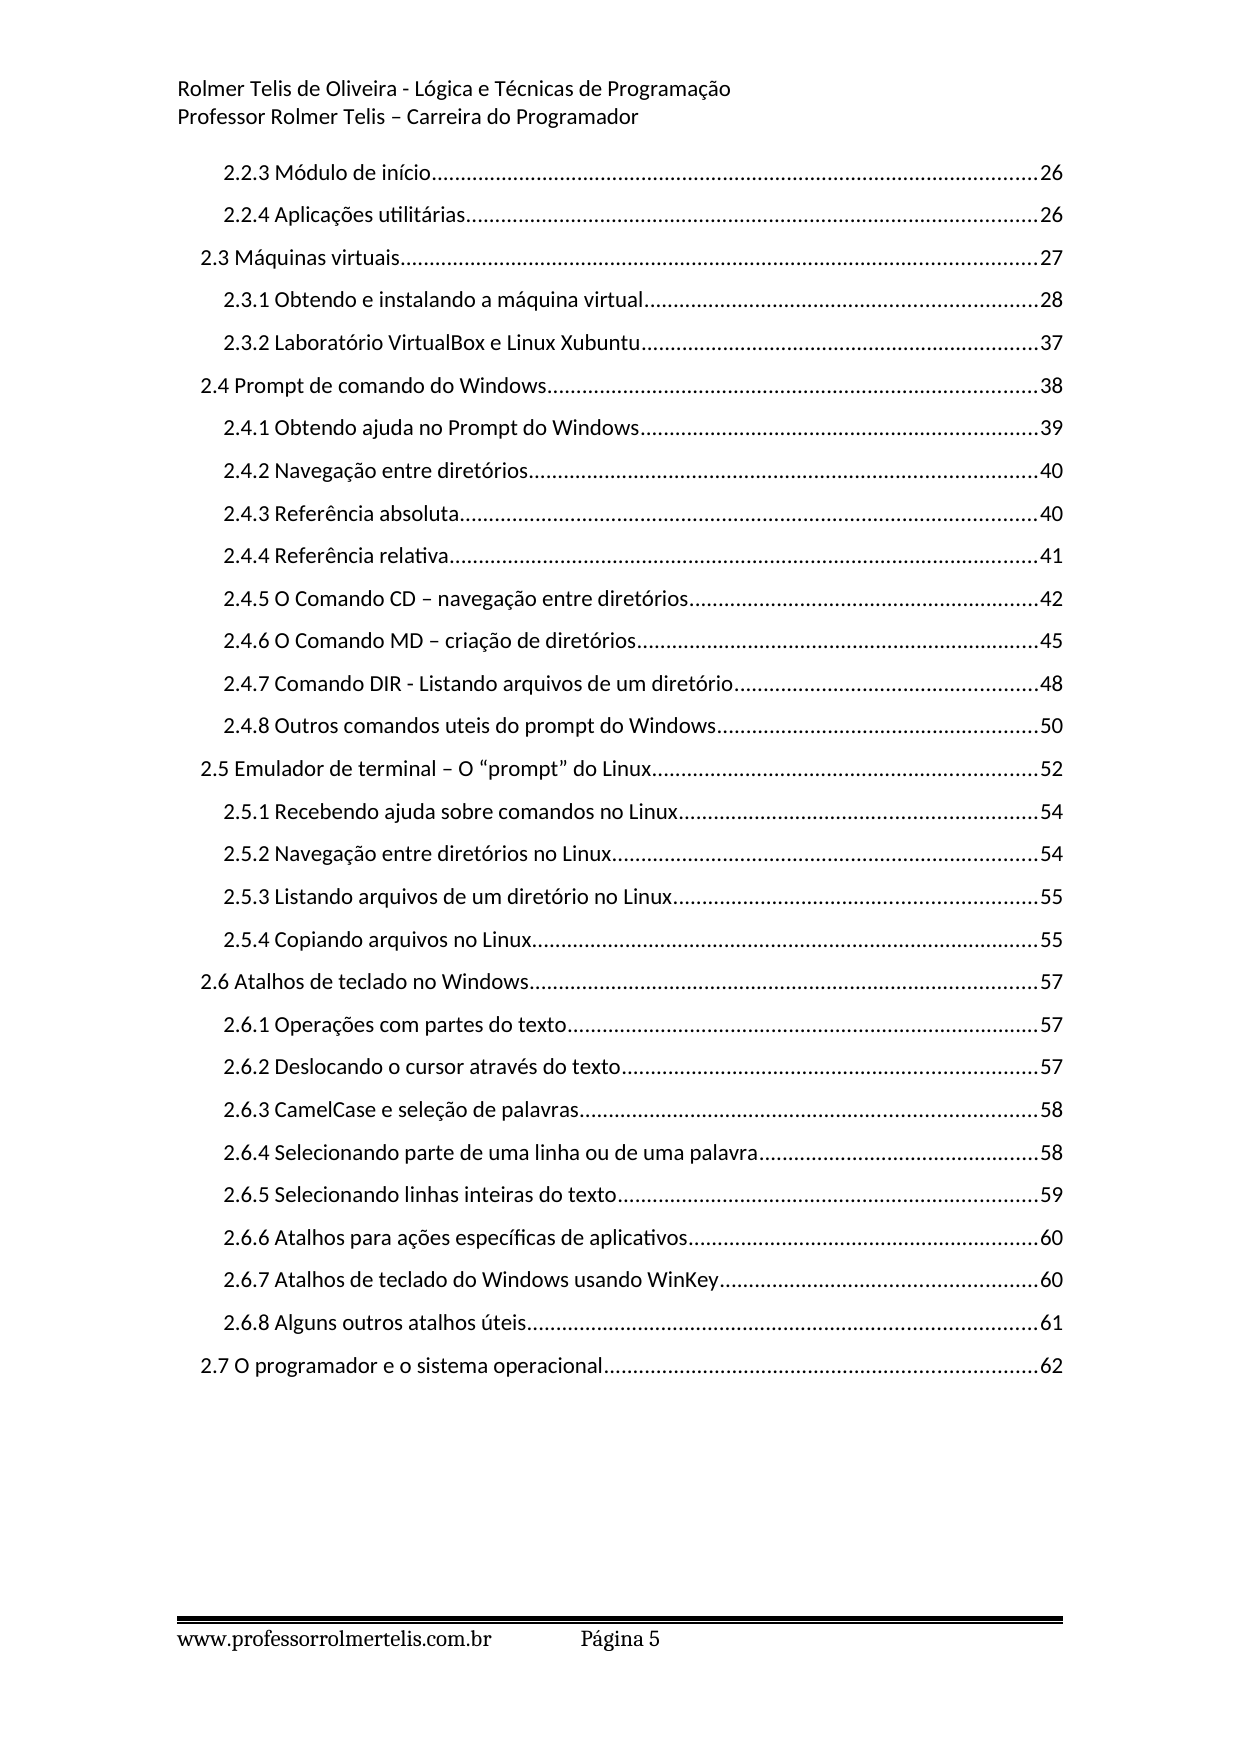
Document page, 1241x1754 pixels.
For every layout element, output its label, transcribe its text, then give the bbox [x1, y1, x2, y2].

text 2.4.7 Comando DIR - Listando arquivos de um diretório 48 [223, 669, 1063, 697]
text 2.5.4 Copiando arquivos no Linux 55 [223, 925, 1063, 953]
text 2.6.5 Selecionando linhas inteiras do texto 59 [223, 1180, 1063, 1208]
text 2.5.1 Recebendo ajuda sobre comandos no Linux 54 [223, 797, 1063, 825]
text 2.6.4 Selecionando parte de uma linha ou de uma palavra 58 [223, 1138, 1063, 1166]
text 2.4.5 O Comando CD – navegação entre diretórios 42 [223, 584, 1063, 612]
text 2.3.1 Obtendo e instalando a máquina virtual 28 [223, 286, 1063, 314]
text 2.6.2 Deslocando o cursor através do texto 57 [223, 1052, 1063, 1081]
text 2.5.2 Navegação entre diretórios no Linux 54 [223, 839, 1063, 867]
text 2.3 Máquinas virtuais 27 [200, 243, 1063, 271]
text 2.6 Atalhos de teclado no Windows 57 [200, 967, 1063, 995]
text 2.4.1 Obtendo ajuda no Prompt do Windows 39 [223, 413, 1063, 441]
text 2.4.6 O Comando MD – criação de diretórios 45 [223, 626, 1063, 654]
text 2.6.6 Atalhos para ações específicas de aplicativos 60 [223, 1223, 1063, 1251]
text 2.4.8 Outros comandos uteis do prompt do Windows 50 [223, 712, 1063, 740]
text 2.5.3 Listando arquivos de um diretório no Linux 55 [223, 882, 1063, 910]
text 2.7 O programador e o sistema operacional 62 [200, 1351, 1063, 1379]
text 2.4.2 Navegação entre diretórios 40 [223, 456, 1063, 484]
text 2.4.4 Referência relativa 41 [223, 541, 1063, 569]
text 2.3.2 Laboratório VirtualBox e Linux Xubuntu 37 [223, 328, 1063, 356]
text 2.6.1 Operações com partes do texto 57 [223, 1010, 1063, 1038]
text 2.6.7 Atalhos de teclado do Windows usando WinKey 60 [223, 1266, 1063, 1293]
text 2.5 Emulador de terminal – O “prompt” do Linux 52 [200, 754, 1063, 782]
text 2.2.4 Aplicações utilitárias 26 [223, 200, 1063, 228]
text 2.4 Prompt de comando do Windows 38 [200, 371, 1063, 399]
text 2.6.8 Alguns outros atalhos úteis 61 [223, 1308, 1063, 1336]
text 2.2.3 Módulo de início 26 [223, 158, 1063, 186]
text 2.6.3 CamelCase e seleção de palavras 58 [223, 1095, 1063, 1123]
text 2.4.3 Referência absoluta 40 [223, 499, 1063, 527]
